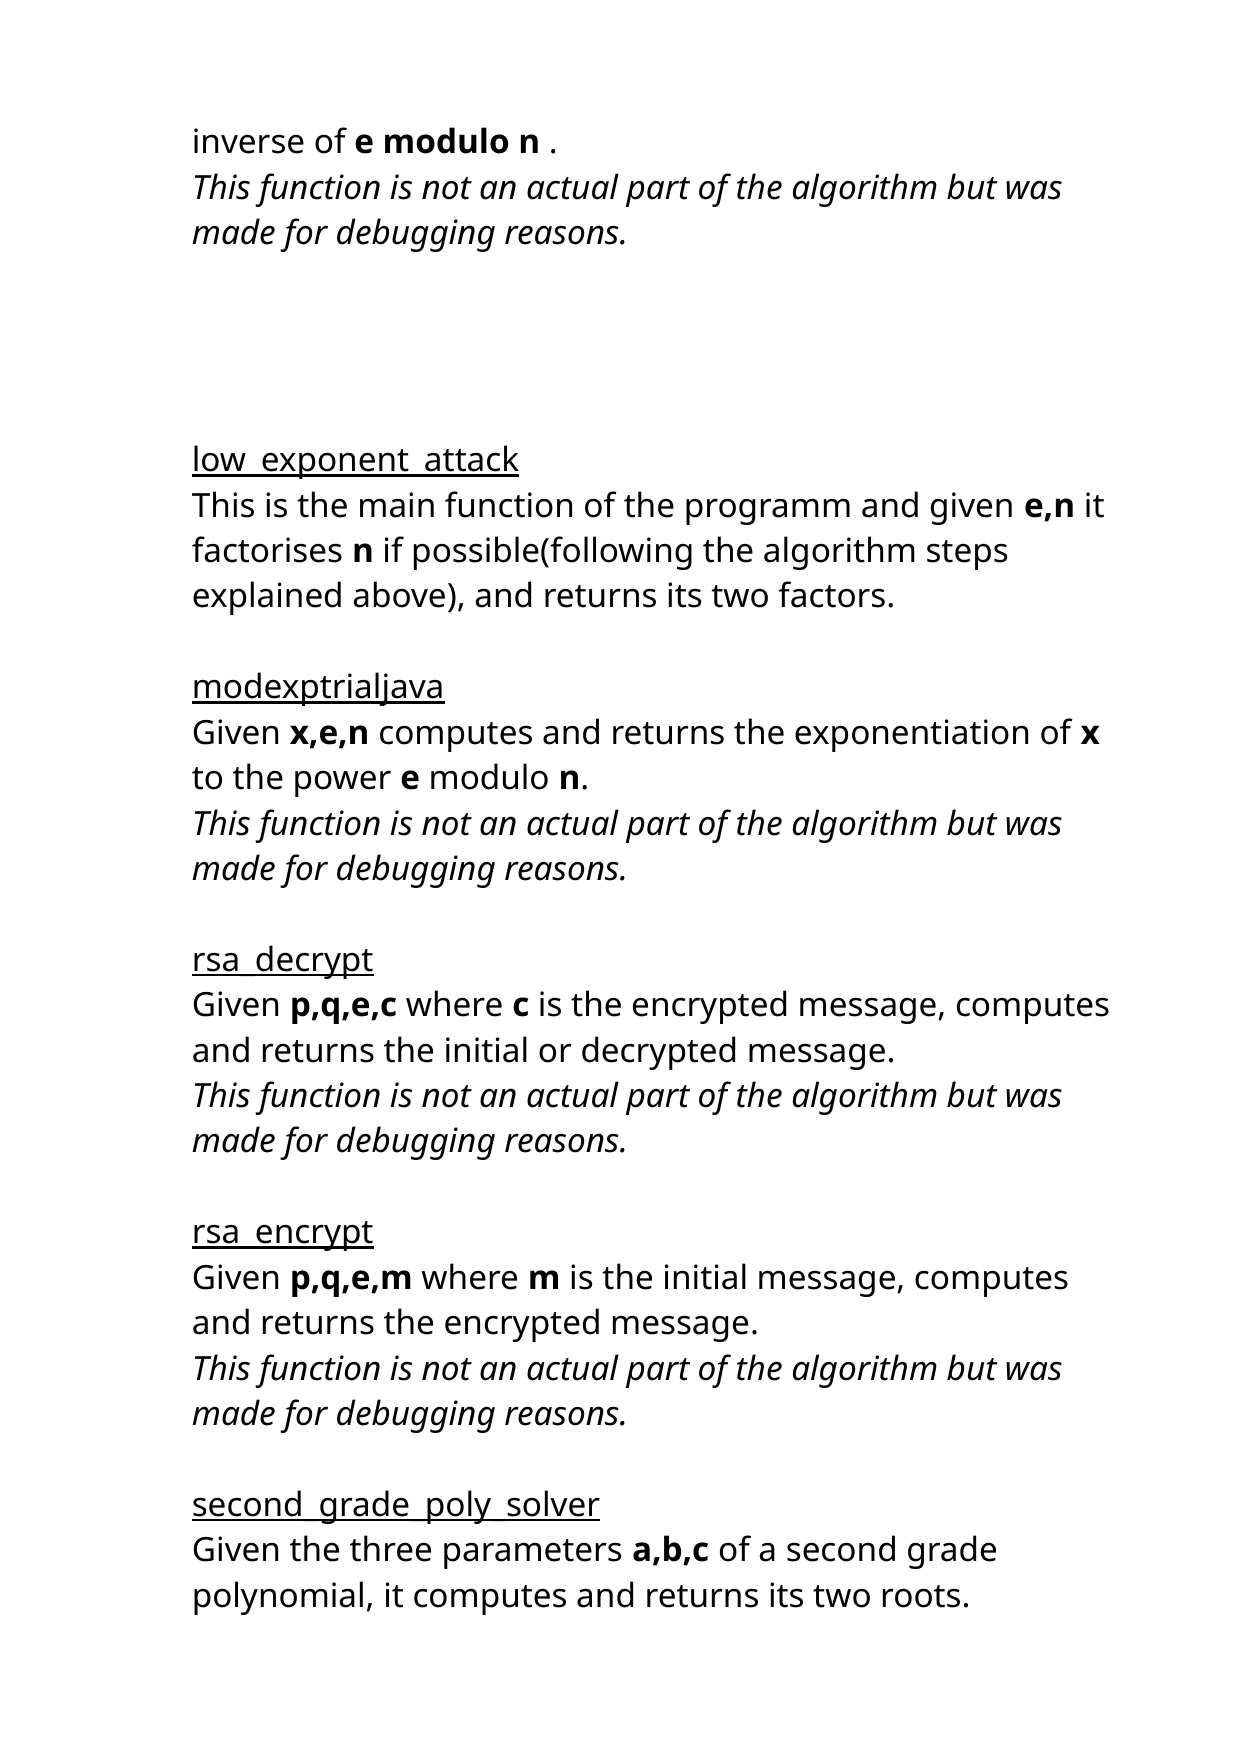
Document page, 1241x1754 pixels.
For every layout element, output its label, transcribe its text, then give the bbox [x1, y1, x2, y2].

text Given the three parameters a,b,c of a second grade polynomial, it computes and returns its two roots. [192, 1526, 1122, 1617]
text This function is not an actual part of the algorithm but was made for debugging reasons. [192, 1072, 1122, 1163]
text Given p,q,e,m where m is the initial message, computes and returns the encrypted message. [192, 1253, 1122, 1344]
text This function is not an actual part of the algorithm but was made for debugging reasons. [192, 163, 1122, 254]
text This function is not an actual part of the algorithm but was made for debugging reasons. [192, 1344, 1122, 1435]
text rsa_encrypt [192, 1208, 1122, 1253]
text inverse of e modulo n . [192, 118, 1122, 163]
text second_grade_poly_solver [192, 1481, 1122, 1526]
text This is the main function of the programm and given e,n it factorises n if possible(following the algorithm steps explained above), and returns its two factors. [192, 481, 1122, 618]
text modexptrialjava [192, 663, 1122, 708]
text rsa_decrypt [192, 936, 1122, 981]
text Given x,e,n computes and returns the exponentiation of x to the power e modulo n. [192, 708, 1122, 799]
text Given p,q,e,c where c is the encrypted message, computes and returns the initial or decrypted message. [192, 981, 1122, 1072]
text low_exponent_attack [192, 436, 1122, 481]
text This function is not an actual part of the algorithm but was made for debugging reasons. [192, 799, 1122, 890]
